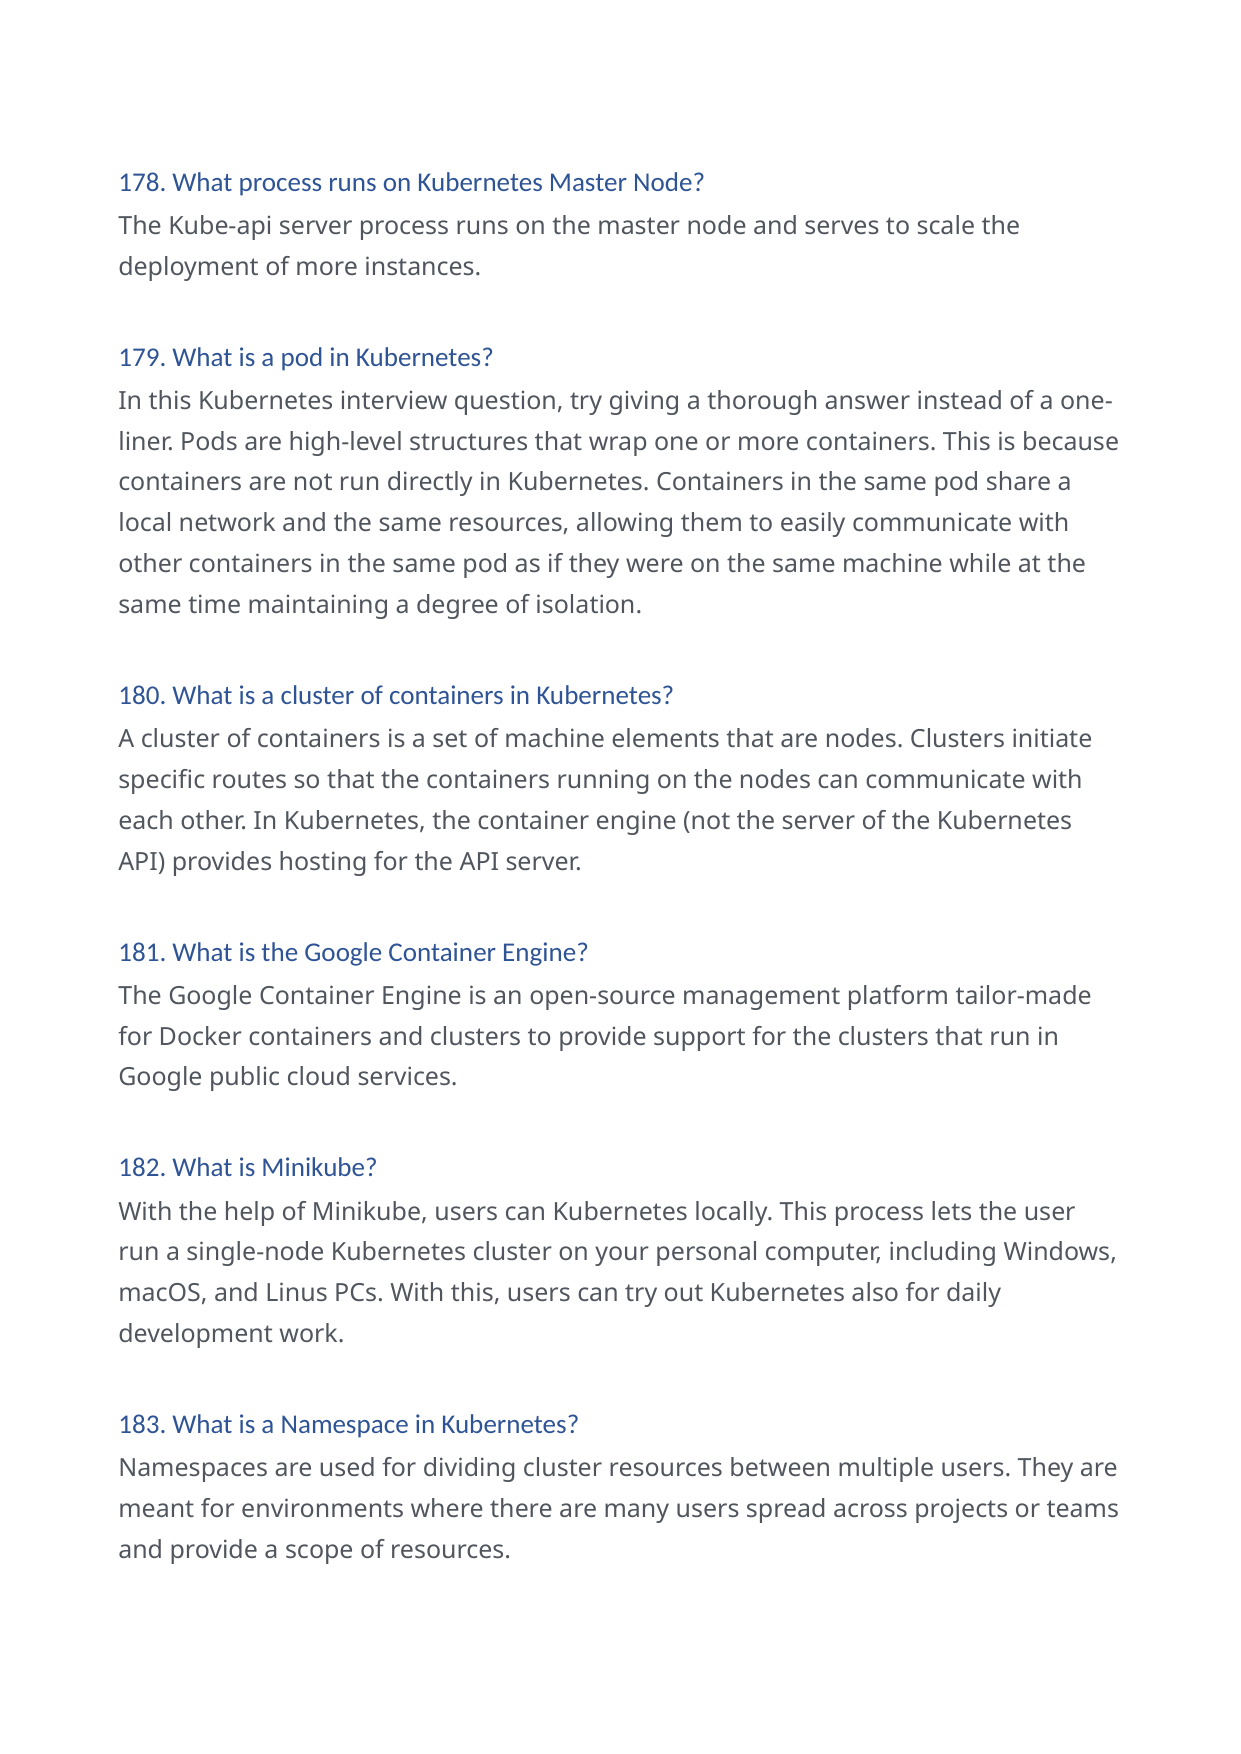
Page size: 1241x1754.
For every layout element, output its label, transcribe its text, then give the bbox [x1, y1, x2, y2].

subtitle 180. What is a cluster of containers in Kubernetes? [118, 678, 1122, 711]
text With the help of Minikube, users can Kubernetes locally. This process lets the user run a single-node Kubernetes cluster on your personal computer, including Windows, macOS, and Linus PCs. With this, users can try out Kubernetes also for daily development work. [118, 1193, 1122, 1350]
subtitle 178. What process runs on Kubernetes Master Node? [118, 165, 1122, 198]
subtitle 179. What is a pod in Kubernetes? [118, 340, 1122, 373]
subtitle 181. What is the Google Container Engine? [118, 935, 1122, 968]
subtitle 182. What is Minikube? [118, 1151, 1122, 1184]
text In this Kubernetes interview question, try giving a thorough answer instead of a one-liner. Pods are high-level structures that wrap one or more containers. This is because containers are not run directly in Kubernetes. Containers in the same pod share a local network and the same resources, allowing them to easily communicate with other containers in the same pod as if they were on the same machine while at the same time maintaining a degree of isolation. [118, 382, 1122, 621]
text Namespaces are used for dividing cluster resources between multiple users. They are meant for environments where there are many users spread across projects or teams and provide a scope of resources. [118, 1450, 1122, 1566]
text The Google Container Engine is an open-source management platform tailor-made for Docker containers and clusters to provide support for the clusters that run in Google public cloud services. [118, 977, 1122, 1093]
subtitle 183. What is a Namespace in Kubernetes? [118, 1407, 1122, 1440]
text A cluster of containers is a set of machine elements that are nodes. Clusters initiate specific routes so that the containers running on the nodes can communicate with each other. In Kubernetes, the container engine (not the server of the Kubernetes API) provides hosting for the API server. [118, 721, 1122, 877]
text The Kube-api server process runs on the master node and serves to scale the deployment of more instances. [118, 207, 1122, 282]
